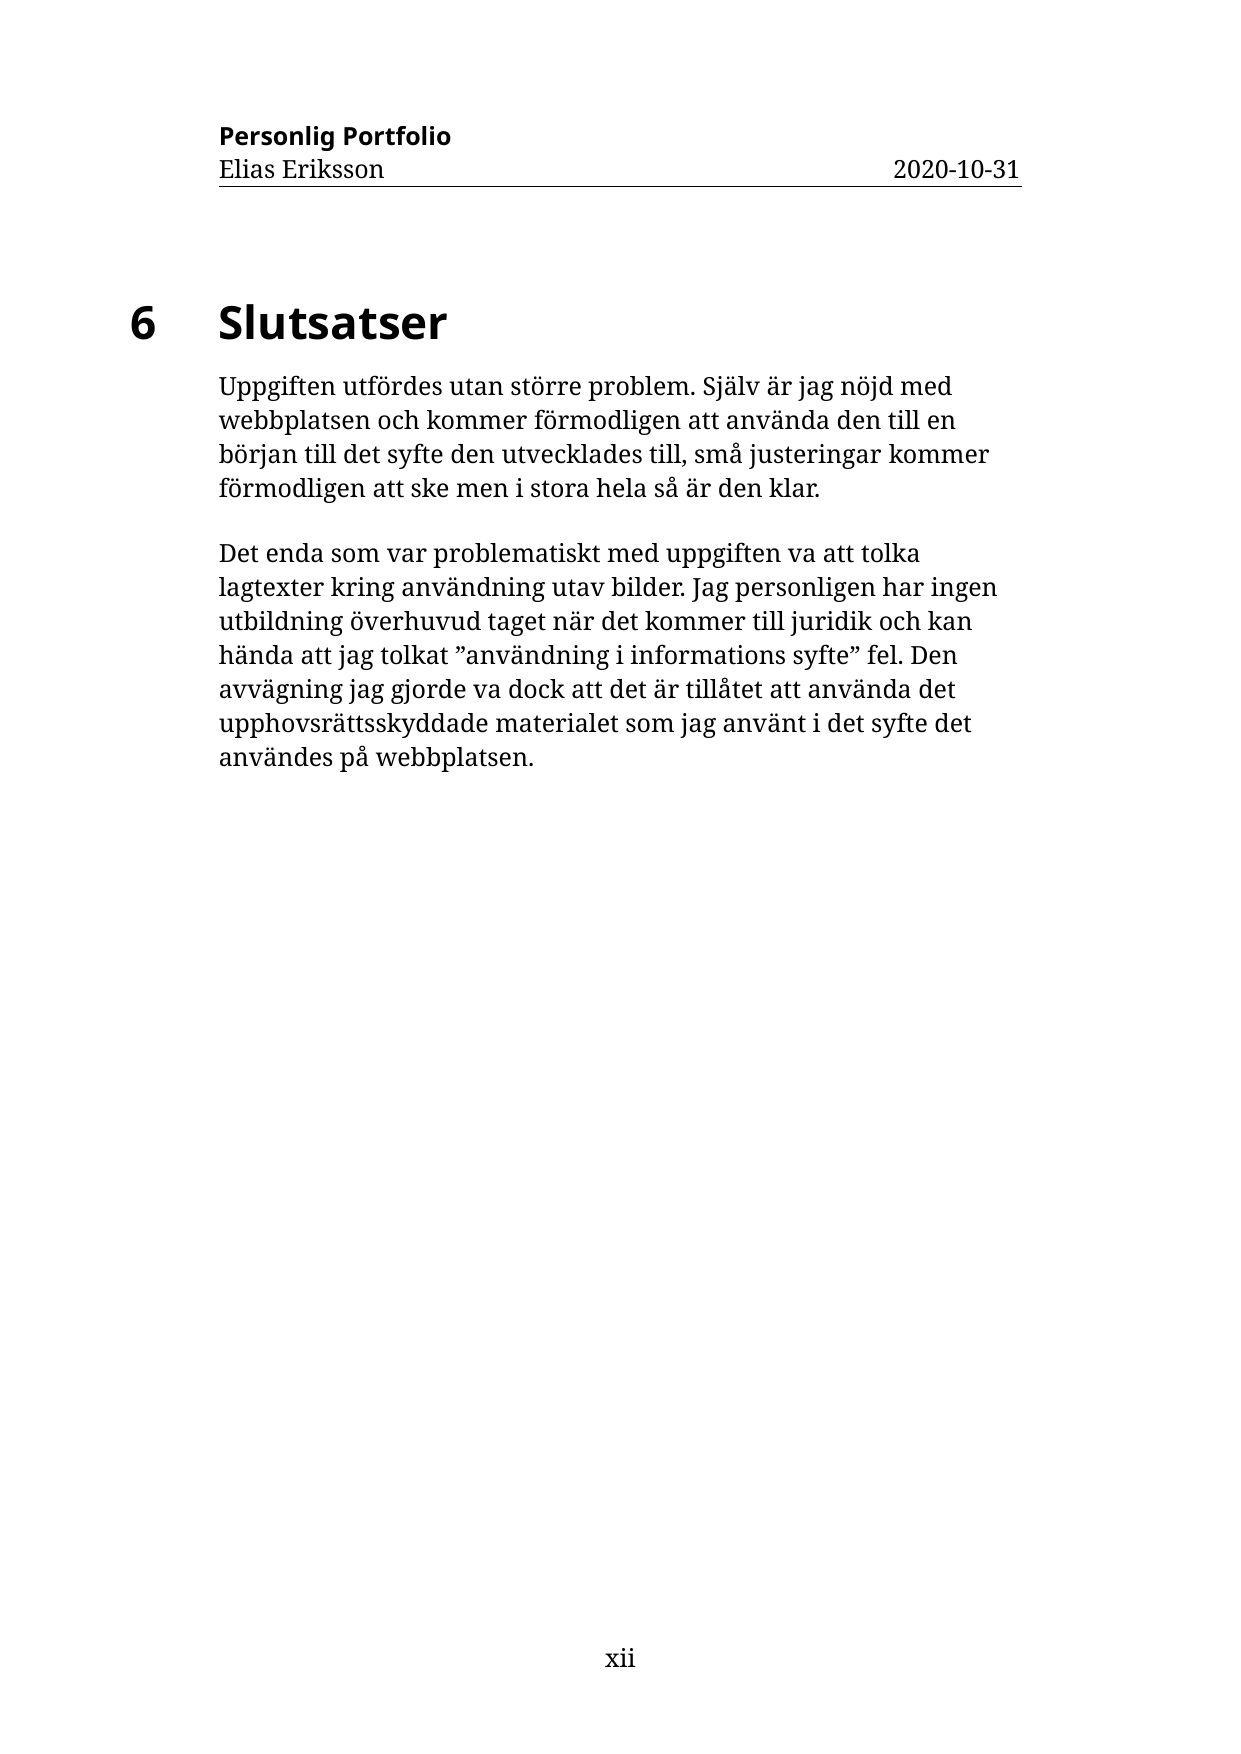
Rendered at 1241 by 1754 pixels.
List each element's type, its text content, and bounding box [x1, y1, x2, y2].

text Uppgiften utfördes utan större problem. Själv är jag nöjd med webbplatsen och kommer förmodligen att använda den till en början till det syfte den utvecklades till, små justeringar kommer förmodligen att ske men i stora hela så är den klar. [218, 369, 1022, 505]
subtitle Slutsatser [130, 291, 1022, 353]
text Det enda som var problematiskt med uppgiften va att tolka lagtexter kring användning utav bilder. Jag personligen har ingen utbildning överhuvud taget när det kommer till juridik och kan hända att jag tolkat ”användning i informations syfte” fel. Den avvägning jag gjorde va dock att det är tillåtet att använda det upphovsrättsskyddade materialet som jag använt i det syfte det användes på webbplatsen. [218, 536, 1022, 774]
